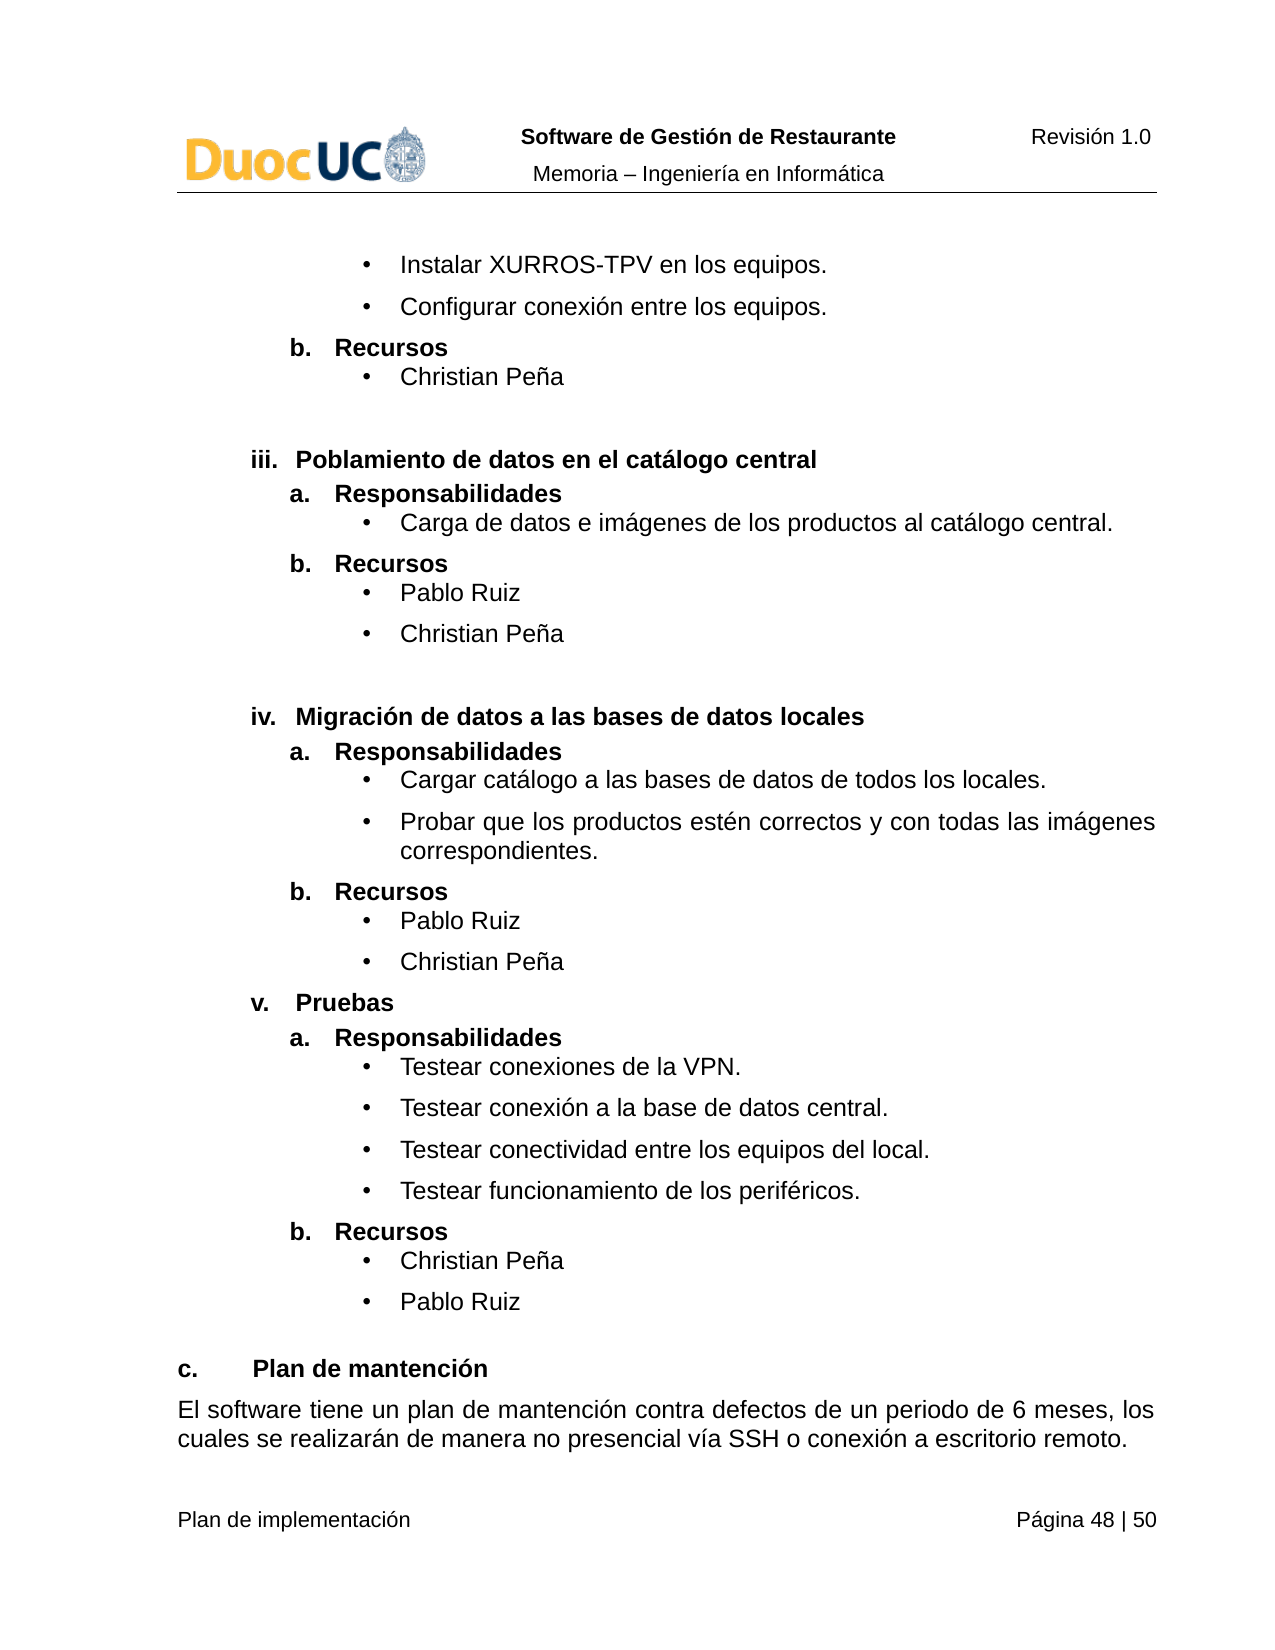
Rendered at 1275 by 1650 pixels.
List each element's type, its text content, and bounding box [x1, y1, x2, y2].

subtitle Responsabilidades [289, 479, 1157, 508]
subtitle Recursos [289, 549, 1157, 578]
list Christian Peña [362, 947, 1157, 976]
subtitle Recursos [289, 333, 1157, 362]
subtitle Recursos [289, 1217, 1157, 1246]
subtitle Migración de datos a las bases de datos locales [250, 702, 1157, 731]
subtitle Poblamiento de datos en el catálogo central [250, 444, 1157, 473]
list Instalar XURROS-TPV en los equipos. [362, 251, 1157, 279]
list Cargar catálogo a las bases de datos de todos los locales. [362, 766, 1157, 794]
list Carga de datos e imágenes de los productos al catálogo central. [362, 508, 1157, 537]
subtitle Responsabilidades [289, 1023, 1157, 1052]
list Testear conexión a la base de datos central. [362, 1093, 1157, 1122]
text El software tiene un plan de mantención contra defectos de un periodo de 6 meses, los cuales se realizarán de manera no presencial vía SSH o conexión a escritorio remoto. [177, 1395, 1157, 1452]
subtitle Pruebas [250, 988, 1157, 1017]
subtitle Plan de mantención [177, 1354, 1157, 1382]
list Probar que los productos estén correctos y con todas las imágenes correspondientes. [362, 807, 1157, 864]
subtitle Responsabilidades [289, 737, 1157, 766]
list Christian Peña [362, 619, 1157, 648]
list Configurar conexión entre los equipos. [362, 292, 1157, 321]
list Pablo Ruiz [362, 578, 1157, 607]
list Testear conectividad entre los equipos del local. [362, 1134, 1157, 1163]
subtitle Recursos [289, 877, 1157, 906]
list Pablo Ruiz [362, 906, 1157, 934]
list Pablo Ruiz [362, 1287, 1157, 1316]
list Christian Peña [362, 362, 1157, 391]
list Testear conexiones de la VPN. [362, 1052, 1157, 1081]
picture [182, 123, 426, 187]
list Testear funcionamiento de los periféricos. [362, 1176, 1157, 1205]
list Christian Peña [362, 1246, 1157, 1275]
